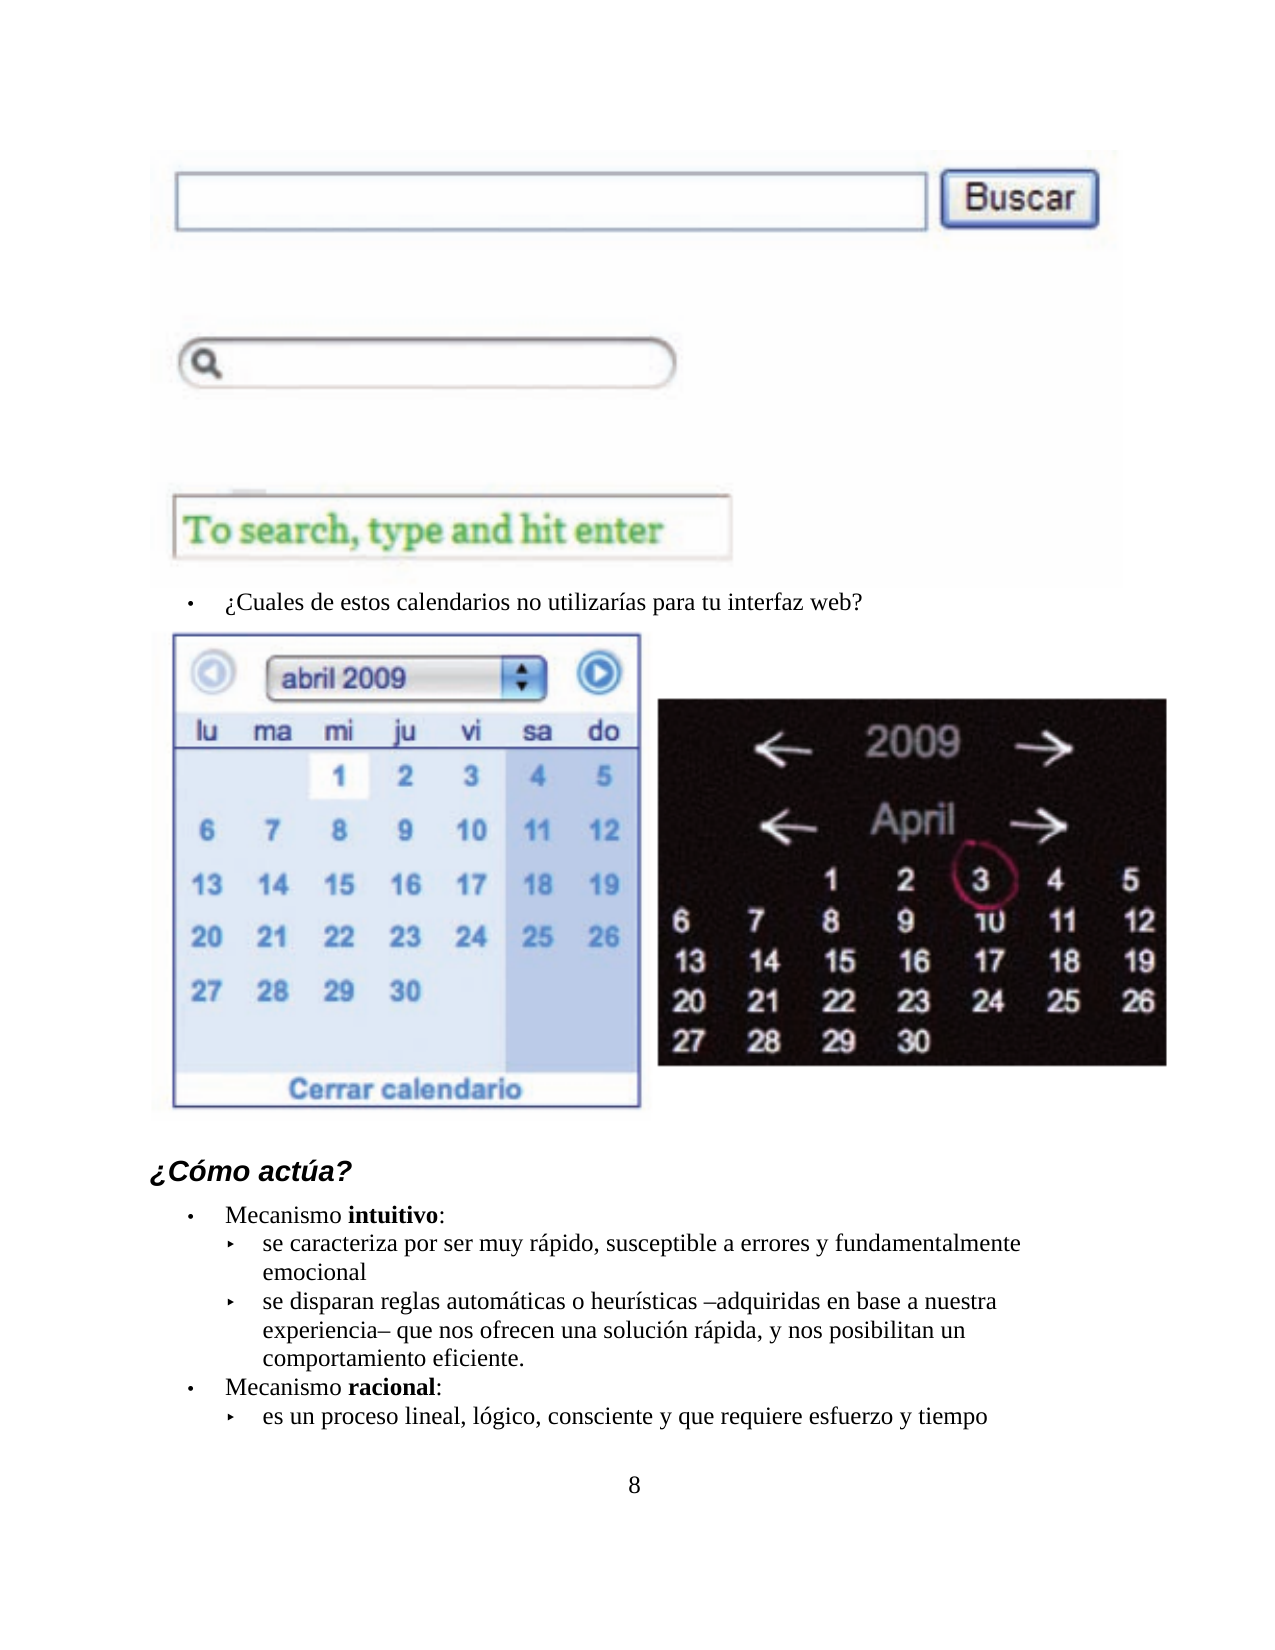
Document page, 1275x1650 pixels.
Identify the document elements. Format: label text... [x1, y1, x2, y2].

list Mecanismo racional: [187, 1372, 1125, 1401]
list se caracteriza por ser muy rápido, susceptible a errores y fundamentalmente emocional [225, 1228, 1125, 1286]
picture [150, 150, 1123, 588]
list Mecanismo intuitivo: [187, 1200, 1125, 1228]
subtitle ¿Cómo actúa? [150, 1154, 1125, 1187]
list se disparan reglas automáticas o heurísticas –adquiridas en base a nuestra experiencia– que nos ofrecen una solución rápida, y nos posibilitan un comportamiento eficiente. [225, 1286, 1125, 1372]
list ¿Cuales de estos calendarios no utilizarías para tu interfaz web? [187, 587, 1125, 616]
picture [150, 616, 1192, 1129]
list es un proceso lineal, lógico, consciente y que requiere esfuerzo y tiempo [225, 1401, 1125, 1430]
